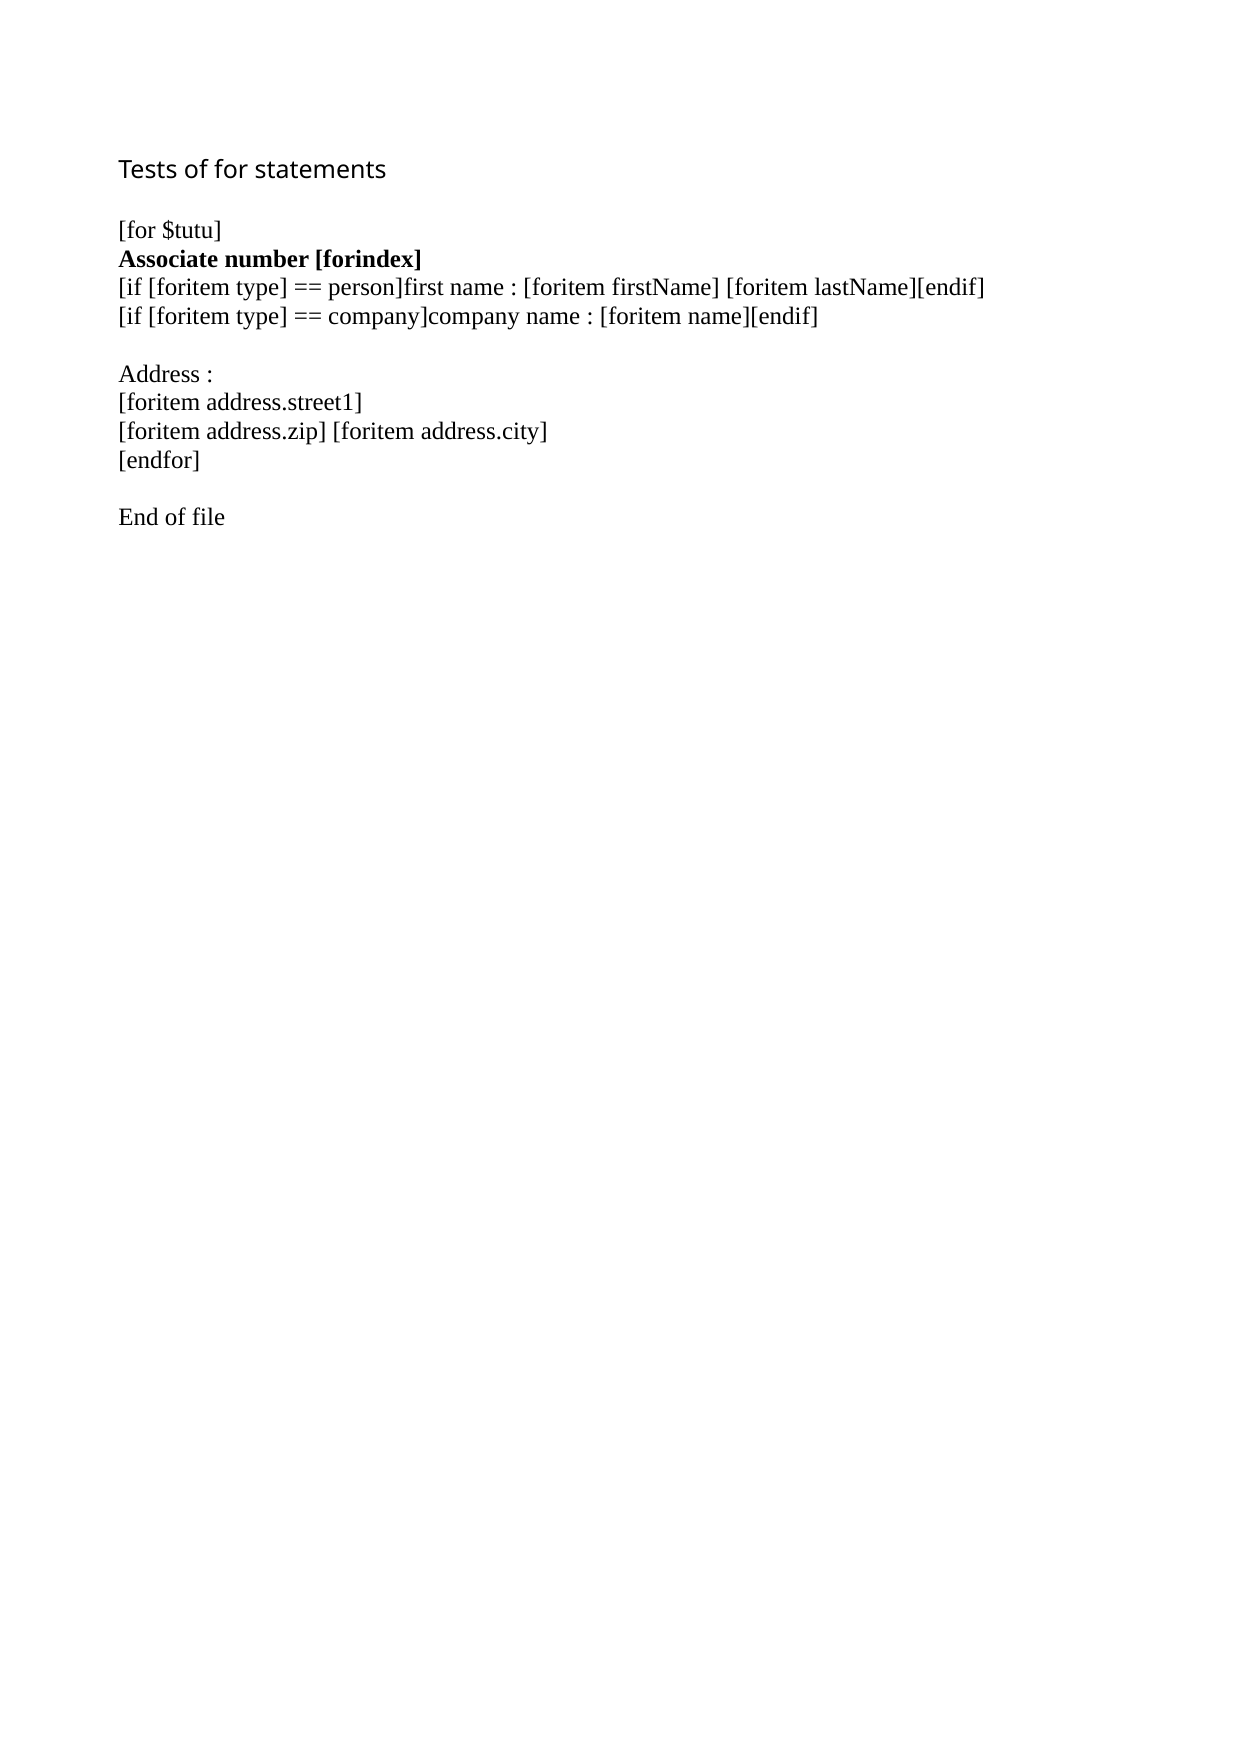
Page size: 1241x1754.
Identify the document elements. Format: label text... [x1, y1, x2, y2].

text [if [foritem type] == person]first name : [foritem firstName] [foritem lastName][endif] [118, 272, 1122, 301]
text Address : [118, 359, 1122, 387]
text Tests of for statements [118, 152, 1122, 186]
text End of file [118, 502, 1122, 531]
text [if [foritem type] == company]company name : [foritem name][endif] [118, 301, 1122, 330]
text [foritem address.zip] [foritem address.city] [118, 416, 1122, 445]
text [for $tutu] [118, 215, 1122, 244]
text [endfor] [118, 445, 1122, 474]
text [foritem address.street1] [118, 387, 1122, 416]
text Associate number [forindex] [118, 244, 1122, 272]
